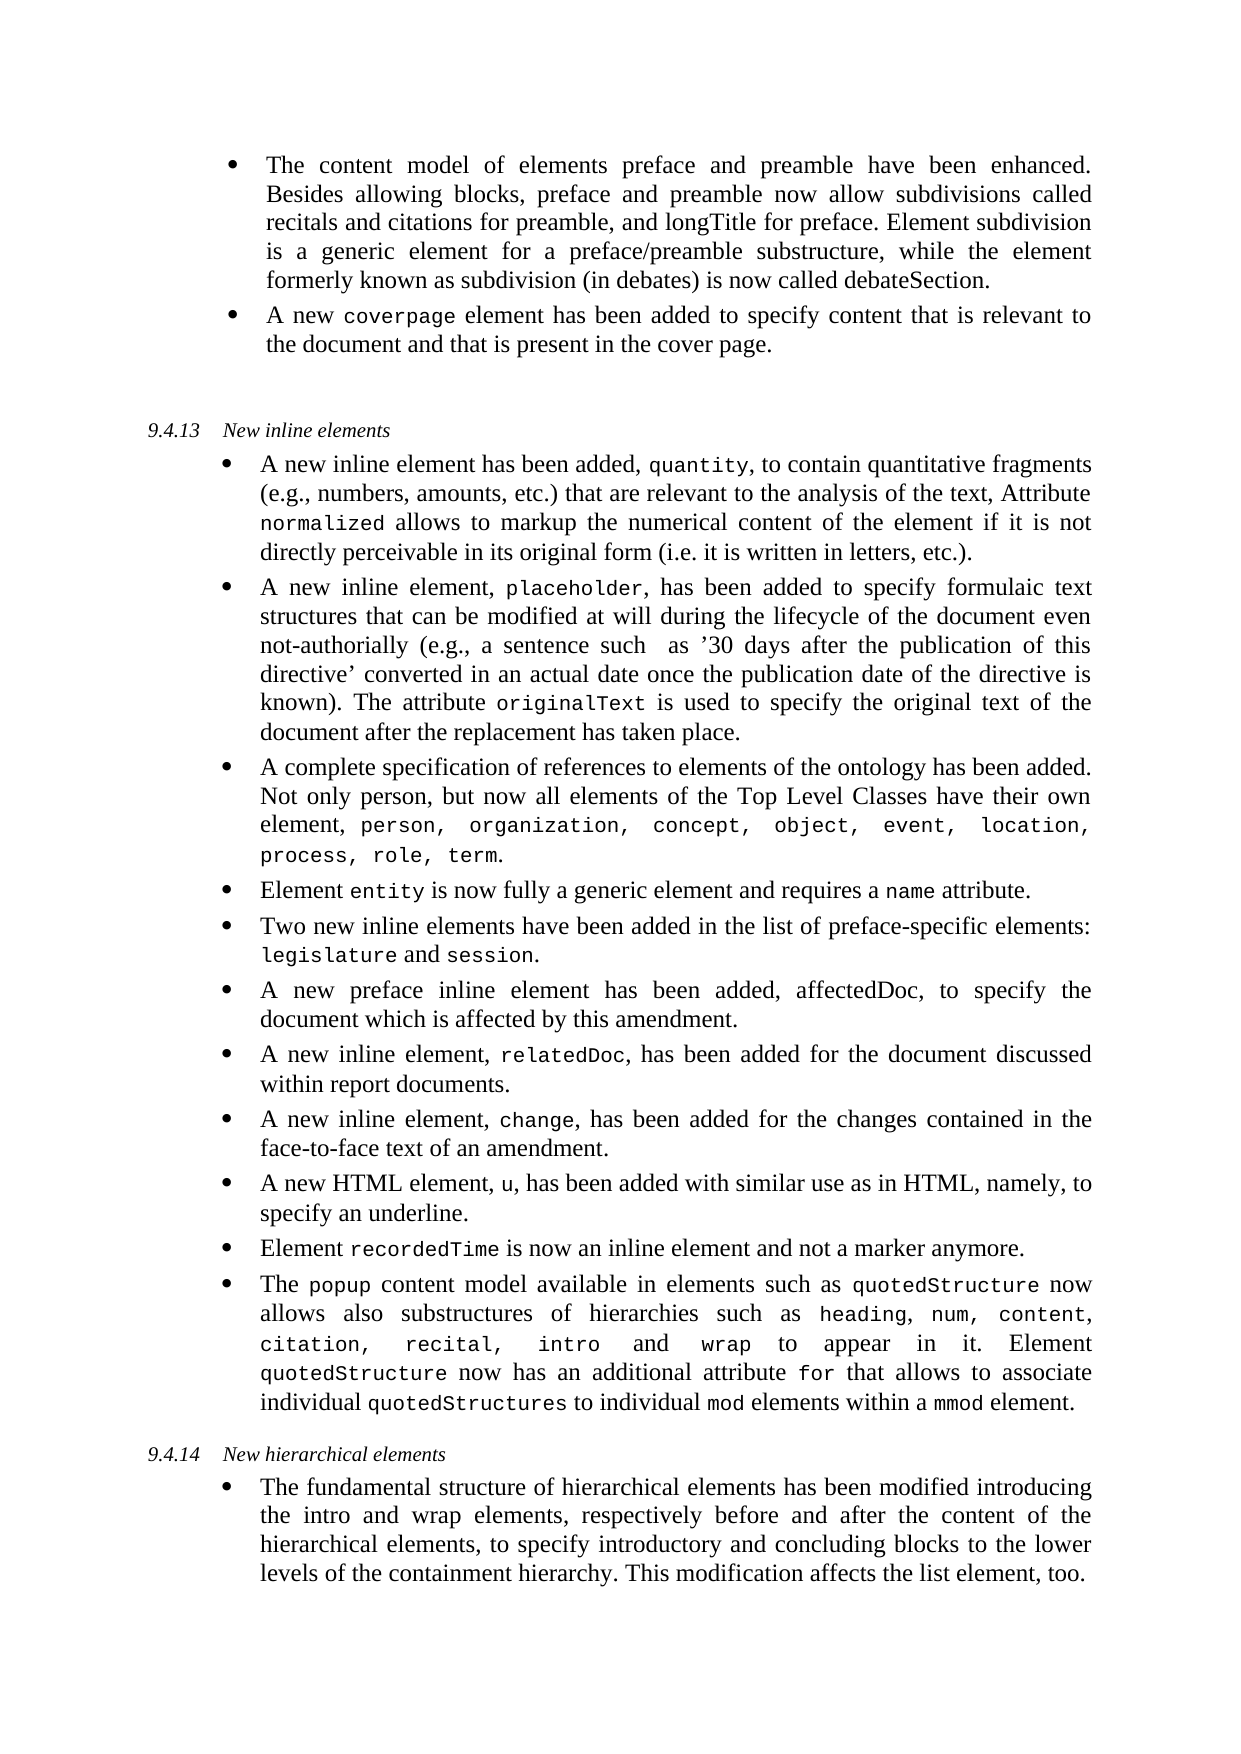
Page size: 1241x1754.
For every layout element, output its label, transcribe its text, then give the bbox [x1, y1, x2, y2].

list The popup content model available in elements such as quotedStructure now allows also substructures of hierarchies such as heading, num, content, citation, recital, intro and wrap to appear in it. Element quotedStructure now has an additional attribute for that allows to associate individual quotedStructures to individual mod elements within a mmod element. [222, 1269, 1092, 1417]
list A new inline element has been added, quantity, to contain quantitative fragments (e.g., numbers, amounts, etc.) that are relevant to the analysis of the text, Attribute normalized allows to markup the numerical content of the element if it is not directly perceivable in its original form (i.e. it is written in letters, etc.). [222, 449, 1092, 565]
subtitle New inline elements [148, 418, 1092, 442]
list A new inline element, change, has been added for the changes contained in the face-to-face text of an amendment. [222, 1104, 1092, 1162]
list A new HTML element, u, has been added with similar use as in HTML, namely, to specify an underline. [222, 1168, 1092, 1227]
list A new inline element, relatedDoc, has been added for the document discussed within report documents. [222, 1039, 1092, 1097]
subtitle New hierarchical elements [148, 1442, 1092, 1466]
list The fundamental structure of hierarchical elements has been modified introducing the intro and wrap elements, respectively before and after the content of the hierarchical elements, to specify introductory and concluding blocks to the lower levels of the containment hierarchy. This modification affects the list element, too. [222, 1472, 1092, 1587]
list Two new inline elements have been added in the list of preface-specific elements: legislature and session. [222, 911, 1092, 969]
list A new preface inline element has been added, affectedDoc, to specify the document which is affected by this amendment. [222, 975, 1092, 1033]
list Element recordedTime is now an inline element and not a marker anymore. [222, 1233, 1092, 1262]
list A new inline element, placeholder, has been added to specify formulaic text structures that can be modified at will during the lifecycle of the document even not-authorially (e.g., a sentence such as ’30 days after the publication of this directive’ converted in an actual date once the publication date of the directive is known). The attribute originalText is used to specify the original text of the document after the replacement has taken place. [222, 572, 1092, 746]
list Element entity is now fully a generic element and requires a name attribute. [222, 875, 1092, 904]
list The content model of elements preface and preamble have been enhanced. Besides allowing blocks, preface and preamble now allow subdivisions called recitals and citations for preamble, and longTitle for preface. Element subdivision is a generic element for a preface/preamble substructure, while the element formerly known as subdivision (in debates) is now called debateSection. [228, 150, 1092, 294]
list A complete specification of references to elements of the ontology has been added. Not only person, but now all elements of the Top Level Classes have their own element, person, organization, concept, object, event, location, process, role, term. [222, 752, 1092, 869]
list A new coverpage element has been added to specify content that is relevant to the document and that is present in the cover page. [228, 300, 1092, 358]
